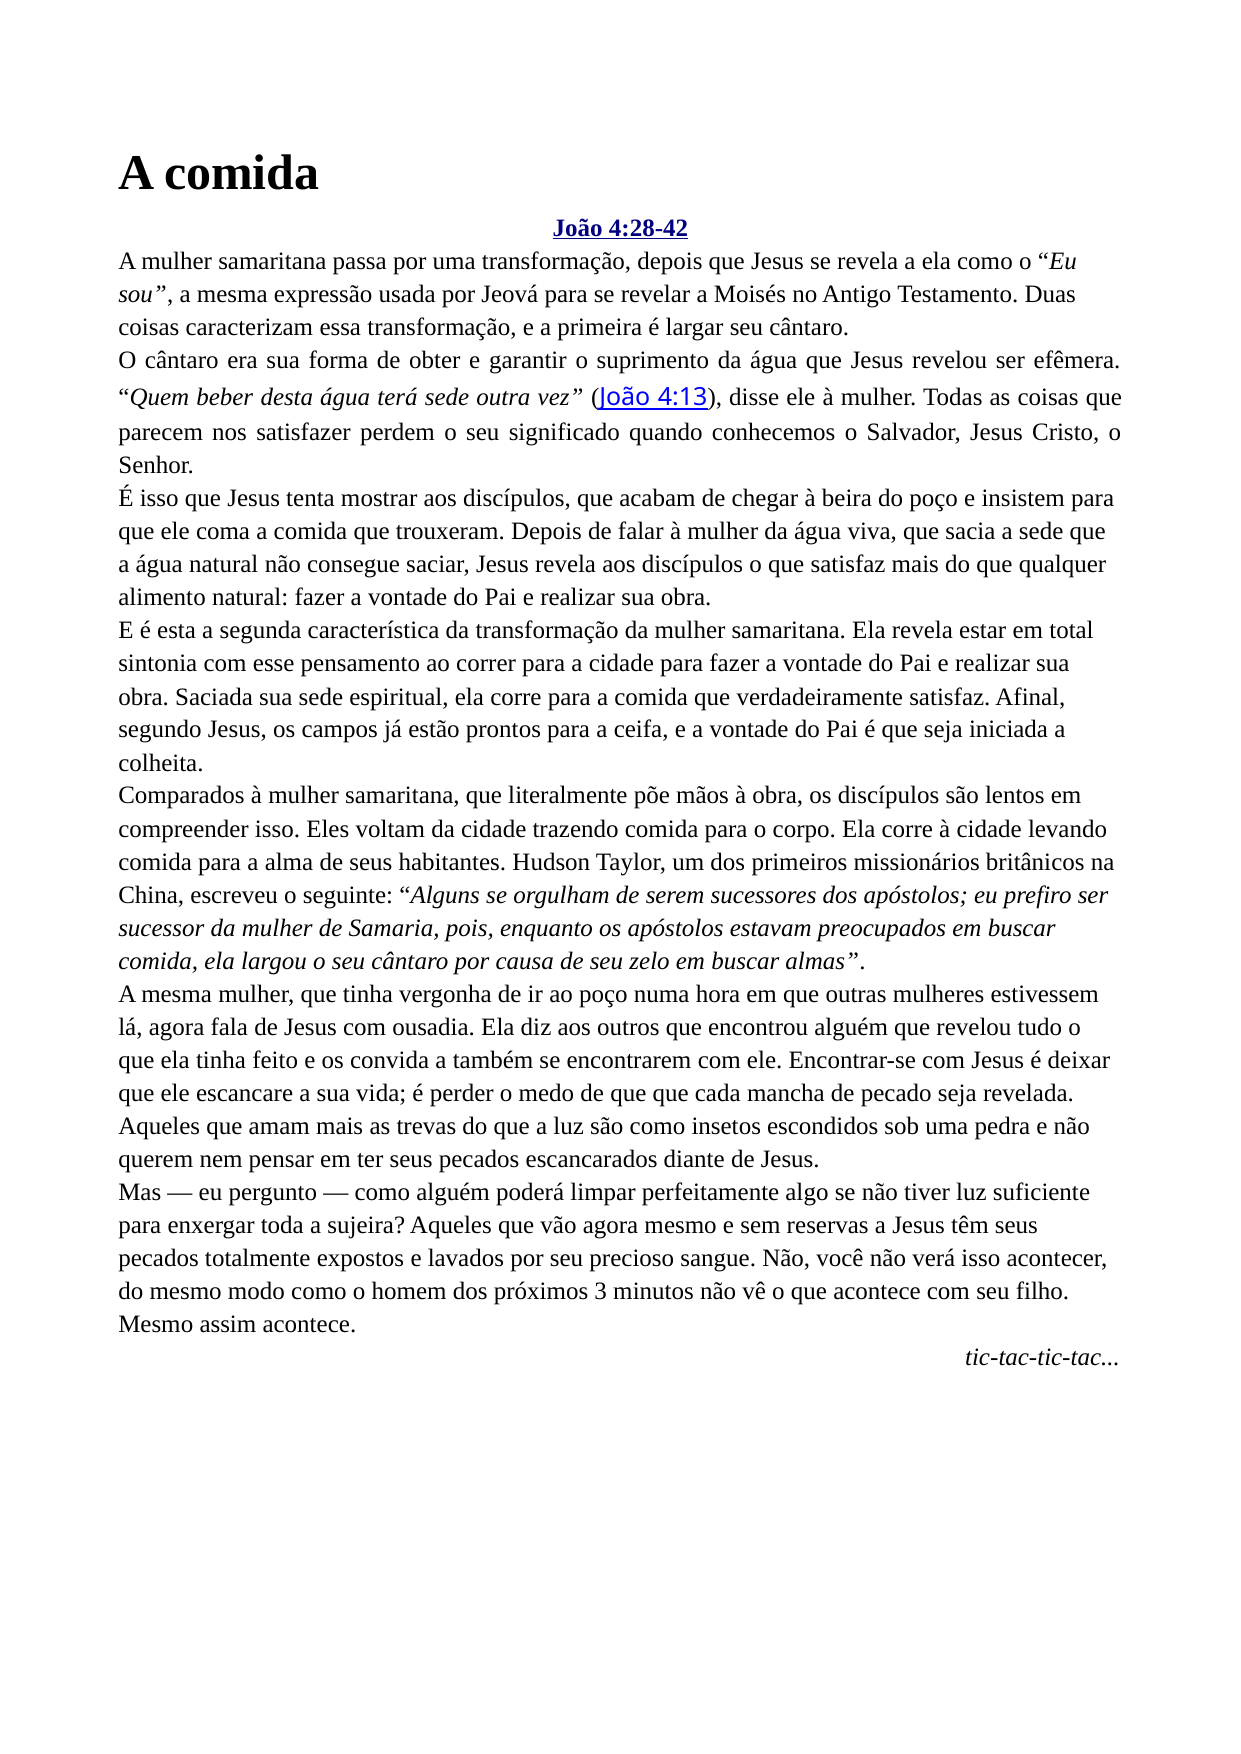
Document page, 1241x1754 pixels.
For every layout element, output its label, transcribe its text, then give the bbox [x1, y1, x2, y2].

subtitle A comida [118, 143, 1122, 201]
text E é esta a segunda característica da transformação da mulher samaritana. Ela revela estar em total sintonia com esse pensamento ao correr para a cidade para fazer a vontade do Pai e realizar sua obra. Saciada sua sede espiritual, ela corre para a comida que verdadeiramente satisfaz. Afinal, segundo Jesus, os campos já estão prontos para a ceifa, e a vontade do Pai é que seja iniciada a colheita. [118, 616, 1122, 776]
text Comparados à mulher samaritana, que literalmente põe mãos à obra, os discípulos são lentos em compreender isso. Eles voltam da cidade trazendo comida para o corpo. Ela corre à cidade levando comida para a alma de seus habitantes. Hudson Taylor, um dos primeiros missionários britânicos na China, escreveu o seguinte: “Alguns se orgulham de serem sucessores dos apóstolos; eu prefiro ser sucessor da mulher de Samaria, pois, enquanto os apóstolos estavam preocupados em buscar comida, ela largou o seu cântaro por causa de seu zelo em buscar almas”. [118, 781, 1122, 974]
text João 4:28-42 [118, 213, 1122, 242]
text Mas — eu pergunto — como alguém poderá limpar perfeitamente algo se não tiver luz suficiente para enxergar toda a sujeira? Aqueles que vão agora mesmo e sem reservas a Jesus têm seus pecados totalmente expostos e lavados por seu precioso sangue. Não, você não verá isso acontecer, do mesmo modo como o homem dos próximos 3 minutos não vê o que acontece com seu filho. Mesmo assim acontece. [118, 1177, 1122, 1338]
text tic-tac-tic-tac... [118, 1342, 1122, 1371]
text A mesma mulher, que tinha vergonha de ir ao poço numa hora em que outras mulheres estivessem lá, agora fala de Jesus com ousadia. Ela diz aos outros que encontrou alguém que revelou tudo o que ela tinha feito e os convida a também se encontrarem com ele. Encontrar-se com Jesus é deixar que ele escancare a sua vida; é perder o medo de que que cada mancha de pecado seja revelada. Aqueles que amam mais as trevas do que a luz são como insetos escondidos sob uma pedra e não querem nem pensar em ter seus pecados escancarados diante de Jesus. [118, 979, 1122, 1173]
text A mulher samaritana passa por uma transformação, depois que Jesus se revela a ela como o “Eu sou”, a mesma expressão usada por Jeová para se revelar a Moisés no Antigo Testamento. Duas coisas caracterizam essa transformação, e a primeira é largar seu cântaro. [118, 246, 1122, 341]
text É isso que Jesus tenta mostrar aos discípulos, que acabam de chegar à beira do poço e insistem para que ele coma a comida que trouxeram. Depois de falar à mulher da água viva, que sacia a sede que a água natural não consegue saciar, Jesus revela aos discípulos o que satisfaz mais do que qualquer alimento natural: fazer a vontade do Pai e realizar sua obra. [118, 483, 1122, 611]
text O cântaro era sua forma de obter e garantir o suprimento da água que Jesus revelou ser efêmera. “Quem beber desta água terá sede outra vez” (João 4:13), disse ele à mulher. Todas as coisas que parecem nos satisfazer perdem o seu significado quando conhecemos o Salvador, Jesus Cristo, o Senhor. [118, 345, 1122, 479]
